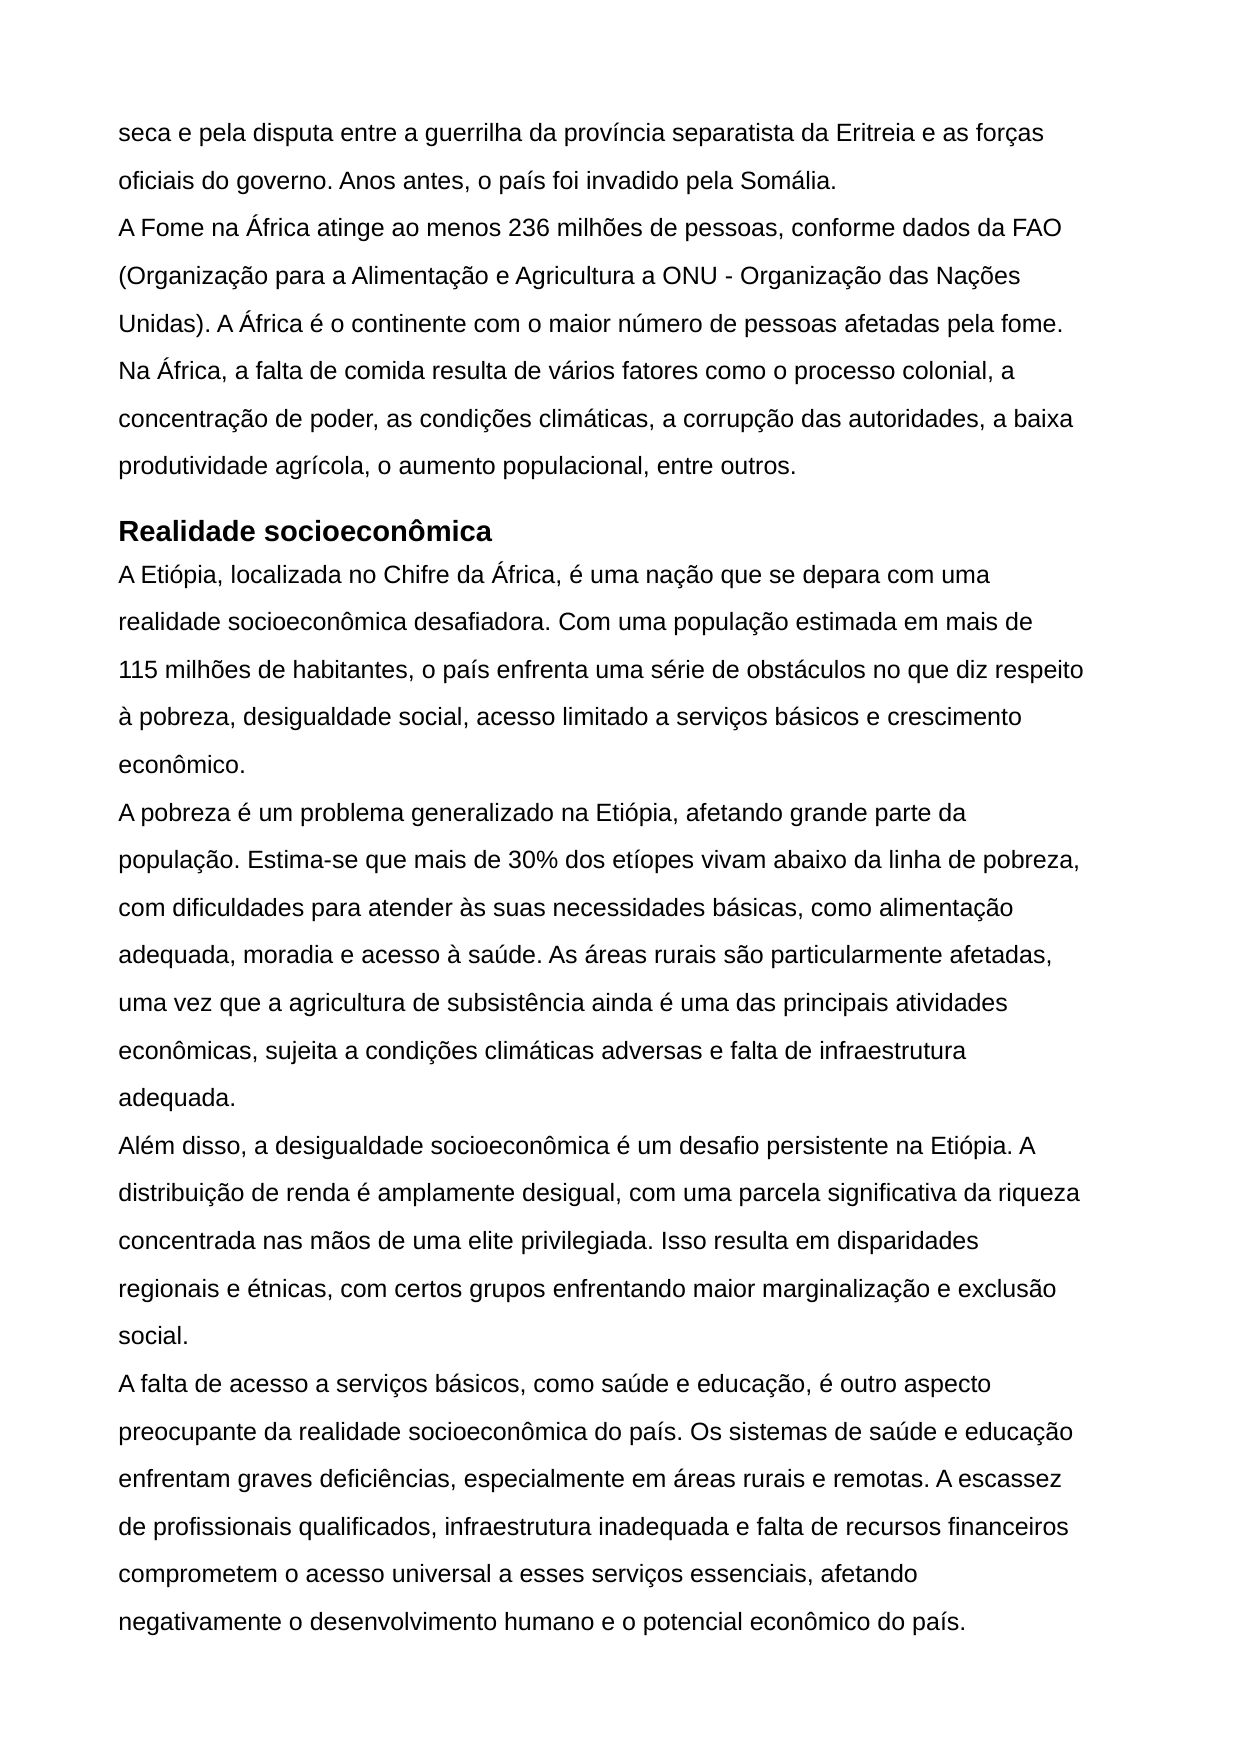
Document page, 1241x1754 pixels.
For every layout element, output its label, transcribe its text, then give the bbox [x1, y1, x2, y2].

text econômicas, sujeita a condições climáticas adversas e falta de infraestrutura [118, 1036, 1122, 1064]
text (Organização para a Alimentação e Agricultura a ONU - Organização das Nações [118, 261, 1122, 290]
text uma vez que a agricultura de subsistência ainda é uma das principais atividades [118, 988, 1122, 1017]
text econômico. [118, 750, 1122, 779]
text enfrentam graves deficiências, especialmente em áreas rurais e remotas. A escassez [118, 1464, 1122, 1493]
text preocupante da realidade socioeconômica do país. Os sistemas de saúde e educação [118, 1416, 1122, 1445]
subtitle Realidade socioeconômica [118, 513, 1122, 547]
text seca e pela disputa entre a guerrilha da província separatista da Eritreia e as forças [118, 118, 1122, 147]
text concentrada nas mãos de uma elite privilegiada. Isso resulta em disparidades [118, 1226, 1122, 1255]
text produtividade agrícola, o aumento populacional, entre outros. [118, 451, 1122, 480]
text à pobreza, desigualdade social, acesso limitado a serviços básicos e crescimento [118, 702, 1122, 731]
text com dificuldades para atender às suas necessidades básicas, como alimentação [118, 893, 1122, 922]
text social. [118, 1321, 1122, 1350]
text concentração de poder, as condições climáticas, a corrupção das autoridades, a baixa [118, 404, 1122, 432]
text A falta de acesso a serviços básicos, como saúde e educação, é outro aspecto [118, 1369, 1122, 1398]
text oficiais do governo. Anos antes, o país foi invadido pela Somália. [118, 166, 1122, 194]
text A Etiópia, localizada no Chifre da África, é uma nação que se depara com uma [118, 559, 1122, 588]
text de profissionais qualificados, infraestrutura inadequada e falta de recursos financeiros [118, 1512, 1122, 1540]
text adequada. [118, 1083, 1122, 1112]
text regionais e étnicas, com certos grupos enfrentando maior marginalização e exclusão [118, 1274, 1122, 1302]
text Na África, a falta de comida resulta de vários fatores como o processo colonial, a [118, 356, 1122, 385]
text população. Estima-se que mais de 30% dos etíopes vivam abaixo da linha de pobreza, [118, 845, 1122, 874]
text realidade socioeconômica desafiadora. Com uma população estimada em mais de [118, 607, 1122, 636]
text Além disso, a desigualdade socioeconômica é um desafio persistente na Etiópia. A [118, 1131, 1122, 1159]
text distribuição de renda é amplamente desigual, com uma parcela significativa da riqueza [118, 1178, 1122, 1207]
text negativamente o desenvolvimento humano e o potencial econômico do país. [118, 1607, 1122, 1636]
text adequada, moradia e acesso à saúde. As áreas rurais são particularmente afetadas, [118, 940, 1122, 969]
text comprometem o acesso universal a esses serviços essenciais, afetando [118, 1559, 1122, 1588]
text 115 milhões de habitantes, o país enfrenta uma série de obstáculos no que diz respeito [118, 655, 1122, 683]
text A Fome na África atinge ao menos 236 milhões de pessoas, conforme dados da FAO [118, 213, 1122, 242]
text Unidas). A África é o continente com o maior número de pessoas afetadas pela fome. [118, 308, 1122, 337]
text A pobreza é um problema generalizado na Etiópia, afetando grande parte da [118, 798, 1122, 826]
